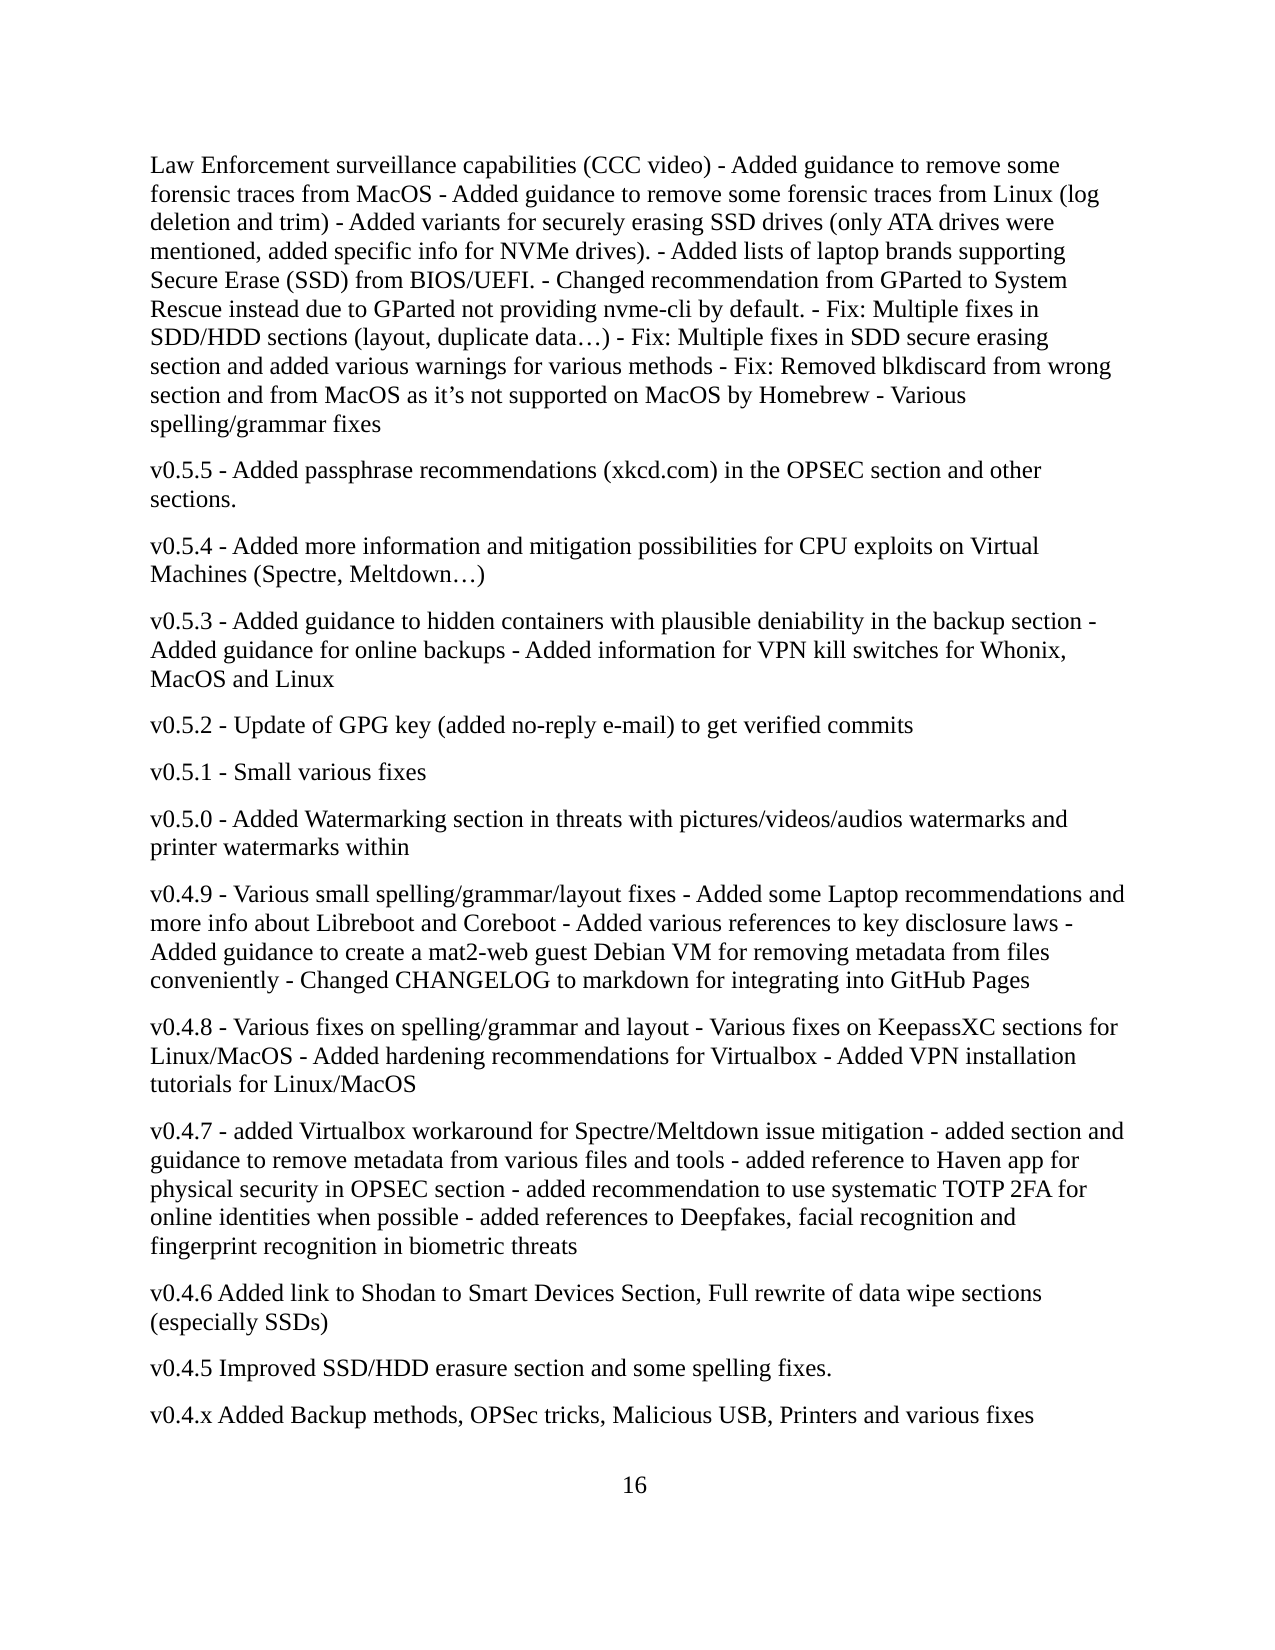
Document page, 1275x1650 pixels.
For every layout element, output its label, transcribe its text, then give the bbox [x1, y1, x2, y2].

text v0.4.7 - added Virtualbox workaround for Spectre/Meltdown issue mitigation - added section and guidance to remove metadata from various files and tools - added reference to Haven app for physical security in OPSEC section - added recommendation to use systematic TOTP 2FA for online identities when possible - added references to Deepfakes, facial recognition and fingerprint recognition in biometric threats [150, 1116, 1125, 1260]
text v0.5.1 - Small various fixes [150, 757, 1125, 786]
text v0.5.0 - Added Watermarking section in threats with pictures/videos/audios watermarks and printer watermarks within [150, 804, 1125, 861]
text v0.5.2 - Update of GPG key (added no-reply e-mail) to get verified commits [150, 710, 1125, 739]
text v0.4.5 Improved SSD/HDD erasure section and some spelling fixes. [150, 1353, 1125, 1382]
text v0.5.3 - Added guidance to hidden containers with plausible deniability in the backup section - Added guidance for online backups - Added information for VPN kill switches for Whonix, MacOS and Linux [150, 606, 1125, 692]
text v0.4.6 Added link to Shodan to Smart Devices Section, Full rewrite of data wipe sections (especially SSDs) [150, 1278, 1125, 1335]
text v0.4.8 - Various fixes on spelling/grammar and layout - Various fixes on KeepassXC sections for Linux/MacOS - Added hardening recommendations for Virtualbox - Added VPN installation tutorials for Linux/MacOS [150, 1012, 1125, 1098]
text v0.4.9 - Various small spelling/grammar/layout fixes - Added some Laptop recommendations and more info about Libreboot and Coreboot - Added various references to key disclosure laws - Added guidance to create a mat2-web guest Debian VM for removing metadata from files conveniently - Changed CHANGELOG to markdown for integrating into GitHub Pages [150, 879, 1125, 994]
text Law Enforcement surveillance capabilities (CCC video) - Added guidance to remove some forensic traces from MacOS - Added guidance to remove some forensic traces from Linux (log deletion and trim) - Added variants for securely erasing SSD drives (only ATA drives were mentioned, added specific info for NVMe drives). - Added lists of laptop brands supporting Secure Erase (SSD) from BIOS/UEFI. - Changed recommendation from GParted to System Rescue instead due to GParted not providing nvme-cli by default. - Fix: Multiple fixes in SDD/HDD sections (layout, duplicate data…) - Fix: Multiple fixes in SDD secure erasing section and added various warnings for various methods - Fix: Removed blkdiscard from wrong section and from MacOS as it’s not supported on MacOS by Homebrew - Various spelling/grammar fixes [150, 150, 1125, 437]
text v0.5.5 - Added passphrase recommendations (xkcd.com) in the OPSEC section and other sections. [150, 455, 1125, 513]
text v0.5.4 - Added more information and mitigation possibilities for CPU exploits on Virtual Machines (Spectre, Meltdown…) [150, 531, 1125, 588]
text v0.4.x Added Backup methods, OPSec tricks, Malicious USB, Printers and various fixes [150, 1400, 1125, 1429]
